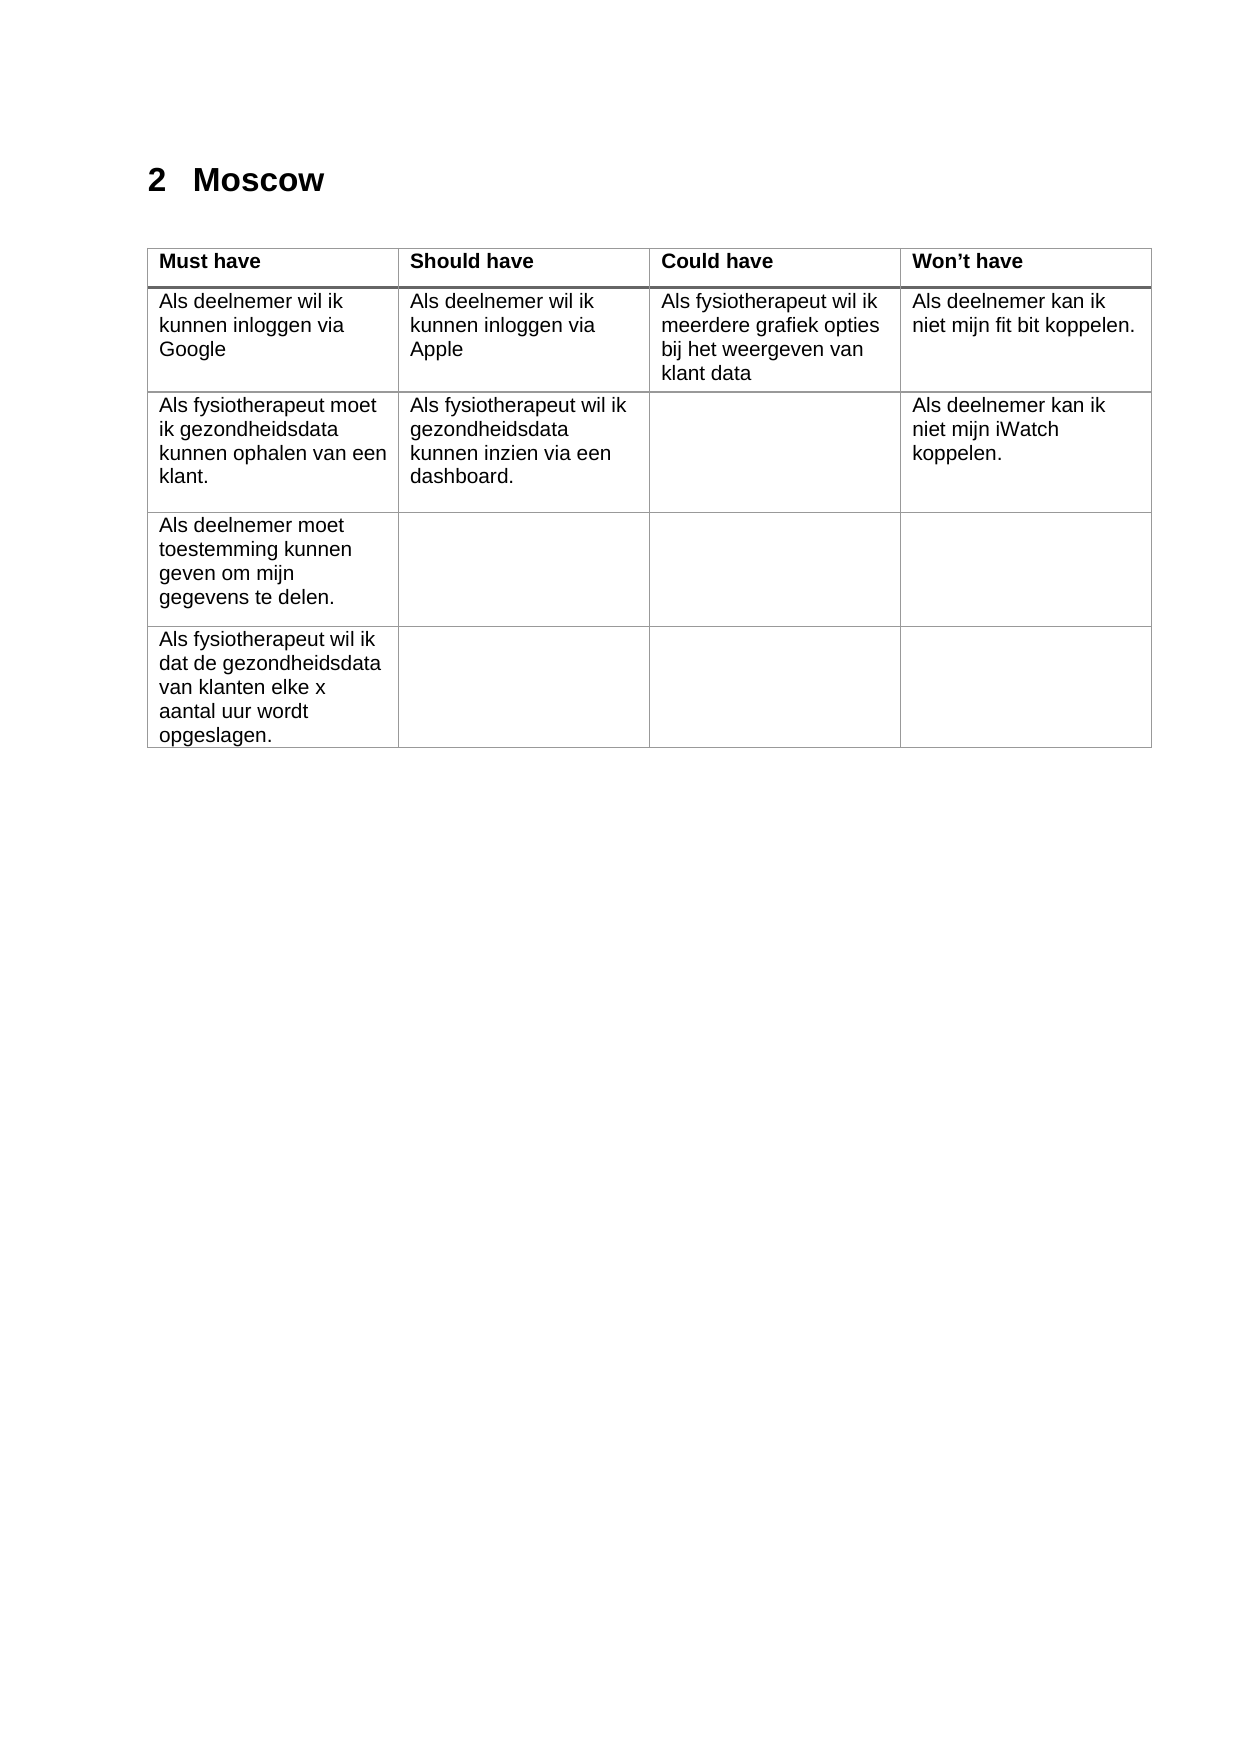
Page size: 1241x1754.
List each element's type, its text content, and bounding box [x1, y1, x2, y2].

table_header Won’t have [901, 249, 1151, 286]
table_header Must have [148, 249, 398, 286]
table_cell Als fysiotherapeut wil ik dat de gezondheidsdata van klanten elke x aantal uur wordt opgeslagen. [148, 627, 398, 747]
table_cell [399, 513, 649, 626]
table_cell [650, 393, 900, 512]
table_header Should have [399, 249, 649, 286]
table_cell [650, 627, 900, 747]
table_header Could have [650, 249, 900, 286]
table_cell Als fysiotherapeut wil ik gezondheidsdata kunnen inzien via een dashboard. [399, 393, 649, 512]
table_cell Als deelnemer wil ik kunnen inloggen via Apple [399, 289, 649, 391]
subtitle Moscow [148, 160, 1093, 198]
table_cell [901, 513, 1151, 626]
table_cell Als deelnemer kan ik niet mijn fit bit koppelen. [901, 289, 1151, 391]
table_cell Als deelnemer wil ik kunnen inloggen via Google [148, 289, 398, 391]
table_cell [901, 627, 1151, 747]
table_cell [650, 513, 900, 626]
table_cell Als deelnemer kan ik niet mijn iWatch koppelen. [901, 393, 1151, 512]
table_cell Als deelnemer moet toestemming kunnen geven om mijn gegevens te delen. [148, 513, 398, 626]
table_cell Als fysiotherapeut wil ik meerdere grafiek opties bij het weergeven van klant data [650, 289, 900, 391]
table_cell [399, 627, 649, 747]
table_cell Als fysiotherapeut moet ik gezondheidsdata kunnen ophalen van een klant. [148, 393, 398, 512]
